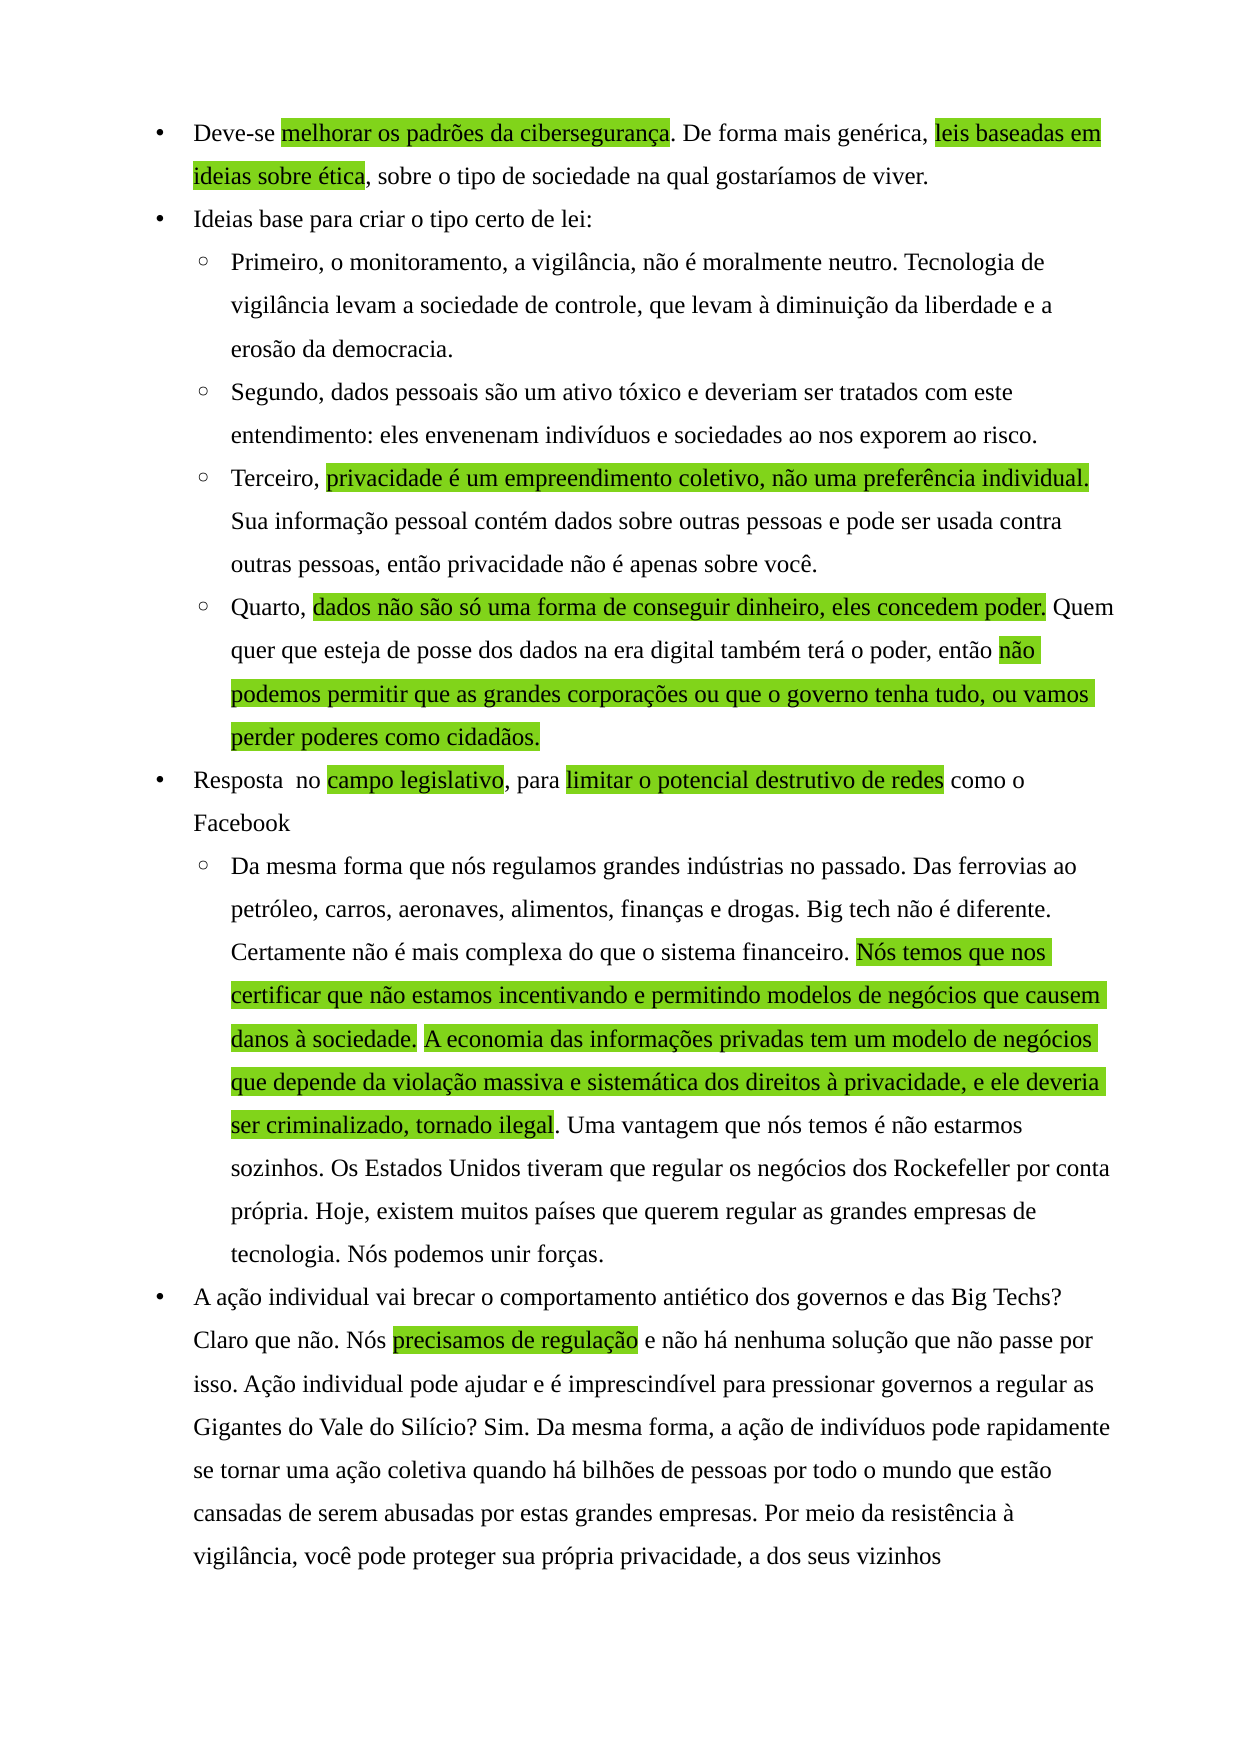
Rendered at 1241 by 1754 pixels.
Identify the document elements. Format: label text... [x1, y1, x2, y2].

list Resposta no campo legislativo, para limitar o potencial destrutivo de redes como o Facebook [156, 765, 1122, 837]
list Deve-se melhorar os padrões da cibersegurança. De forma mais genérica, leis baseadas em ideias sobre ética, sobre o tipo de sociedade na qual gostaríamos de viver. [156, 118, 1122, 190]
list Segundo, dados pessoais são um ativo tóxico e deveriam ser tratados com este entendimento: eles envenenam indivíduos e sociedades ao nos exporem ao risco. [193, 377, 1122, 449]
list Quarto, dados não são só uma forma de conseguir dinheiro, eles concedem poder. Quem quer que esteja de posse dos dados na era digital também terá o poder, então não podemos permitir que as grandes corporações ou que o governo tenha tudo, ou vamos perder poderes como cidadãos. [193, 592, 1122, 751]
list Da mesma forma que nós regulamos grandes indústrias no passado. Das ferrovias ao petróleo, carros, aeronaves, alimentos, finanças e drogas. Big tech não é diferente. Certamente não é mais complexa do que o sistema financeiro. Nós temos que nos certificar que não estamos incentivando e permitindo modelos de negócios que causem danos à sociedade. A economia das informações privadas tem um modelo de negócios que depende da violação massiva e sistemática dos direitos à privacidade, e ele deveria ser criminalizado, tornado ilegal. Uma vantagem que nós temos é não estarmos sozinhos. Os Estados Unidos tiveram que regular os negócios dos Rockefeller por conta própria. Hoje, existem muitos países que querem regular as grandes empresas de tecnologia. Nós podemos unir forças. [193, 851, 1122, 1268]
list A ação individual vai brecar o comportamento antiético dos governos e das Big Techs? Claro que não. Nós precisamos de regulação e não há nenhuma solução que não passe por isso. Ação individual pode ajudar e é imprescindível para pressionar governos a regular as Gigantes do Vale do Silício? Sim. Da mesma forma, a ação de indivíduos pode rapidamente se tornar uma ação coletiva quando há bilhões de pessoas por todo o mundo que estão cansadas de serem abusadas por estas grandes empresas. Por meio da resistência à vigilância, você pode proteger sua própria privacidade, a dos seus vizinhos [156, 1282, 1122, 1570]
list Terceiro, privacidade é um empreendimento coletivo, não uma preferência individual. Sua informação pessoal contém dados sobre outras pessoas e pode ser usada contra outras pessoas, então privacidade não é apenas sobre você. [193, 463, 1122, 578]
list Ideias base para criar o tipo certo de lei: [156, 204, 1122, 233]
list Primeiro, o monitoramento, a vigilância, não é moralmente neutro. Tecnologia de vigilância levam a sociedade de controle, que levam à diminuição da liberdade e a erosão da democracia. [193, 247, 1122, 362]
